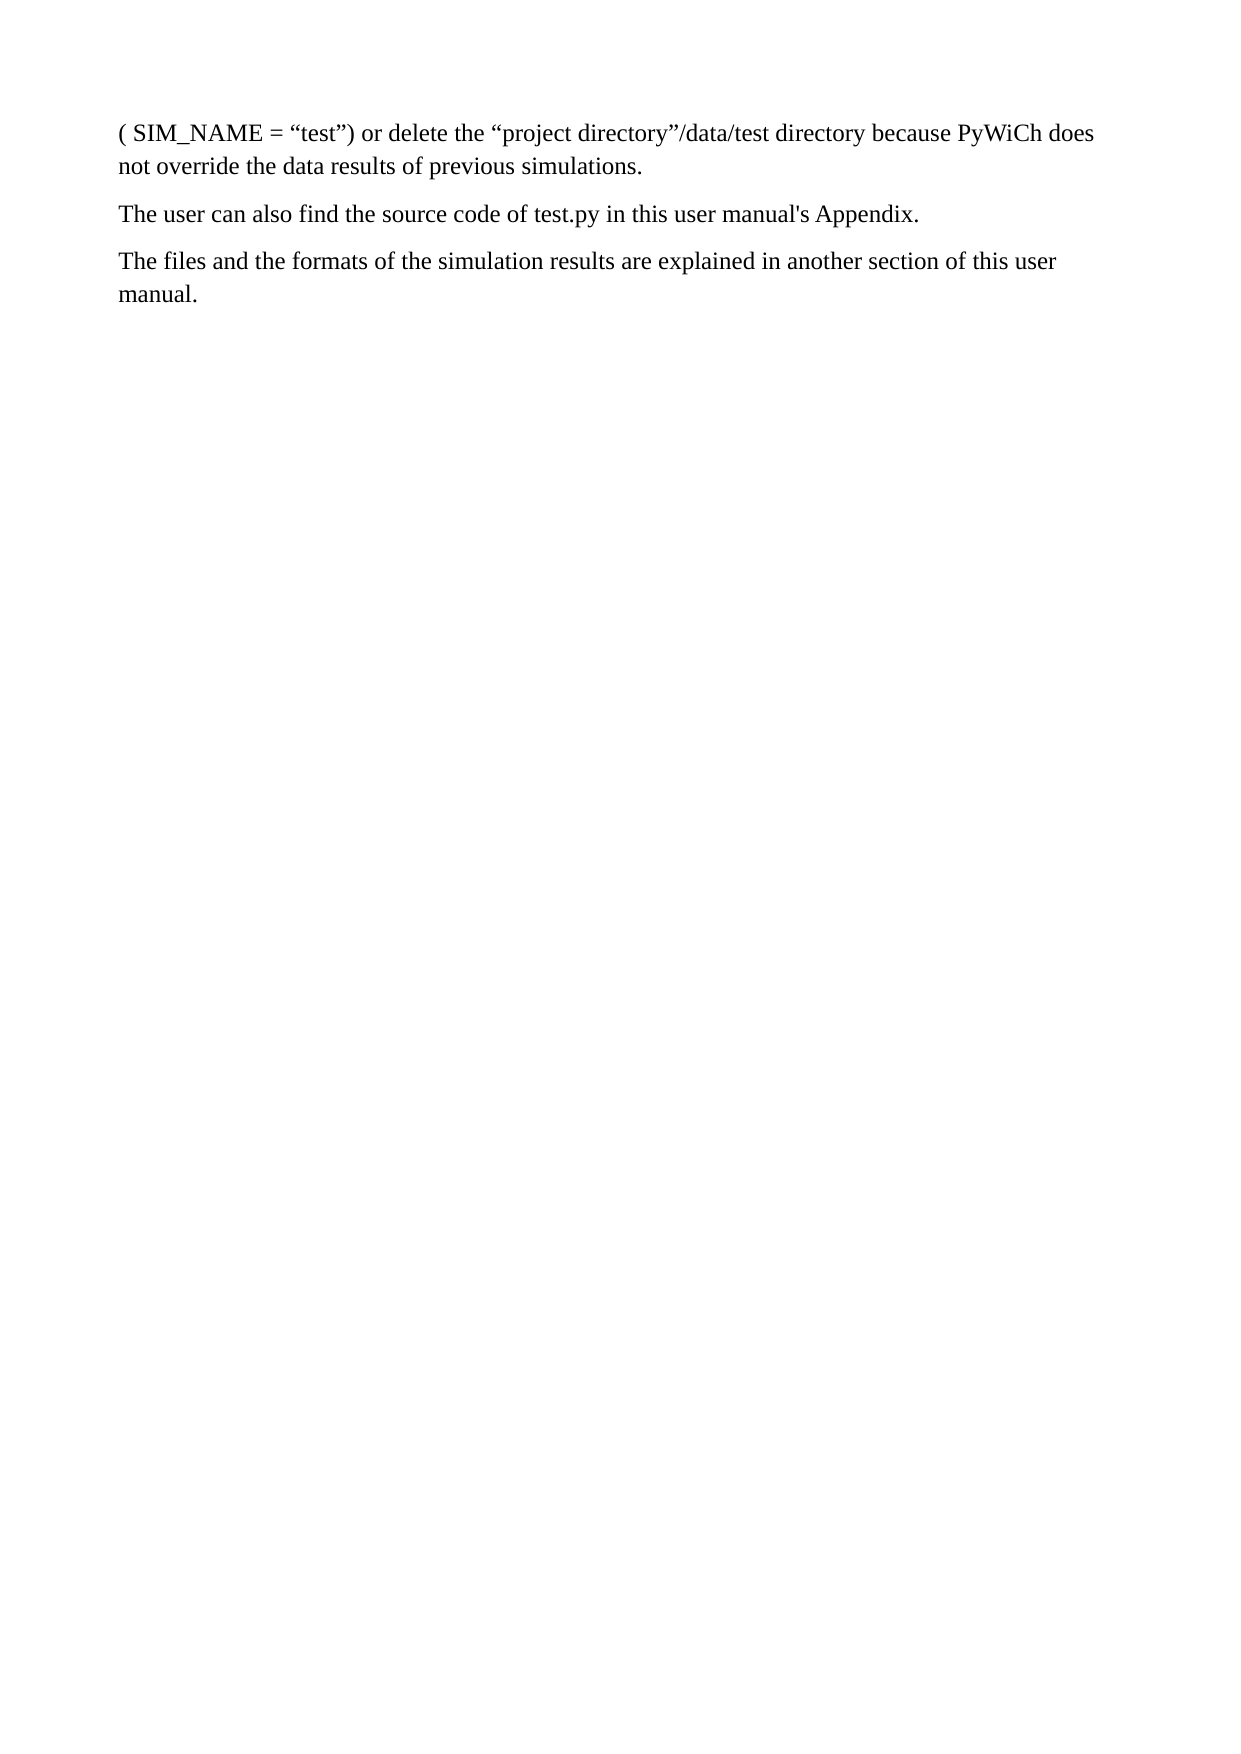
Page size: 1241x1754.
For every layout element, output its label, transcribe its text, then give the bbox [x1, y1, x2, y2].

text The user can also find the source code of test.py in this user manual's Appendix. [118, 199, 1122, 227]
text The files and the formats of the simulation results are explained in another section of this user manual. [118, 246, 1122, 308]
text ( SIM_NAME = “test”) or delete the “project directory”/data/test directory because PyWiCh does not override the data results of previous simulations. [118, 118, 1122, 180]
